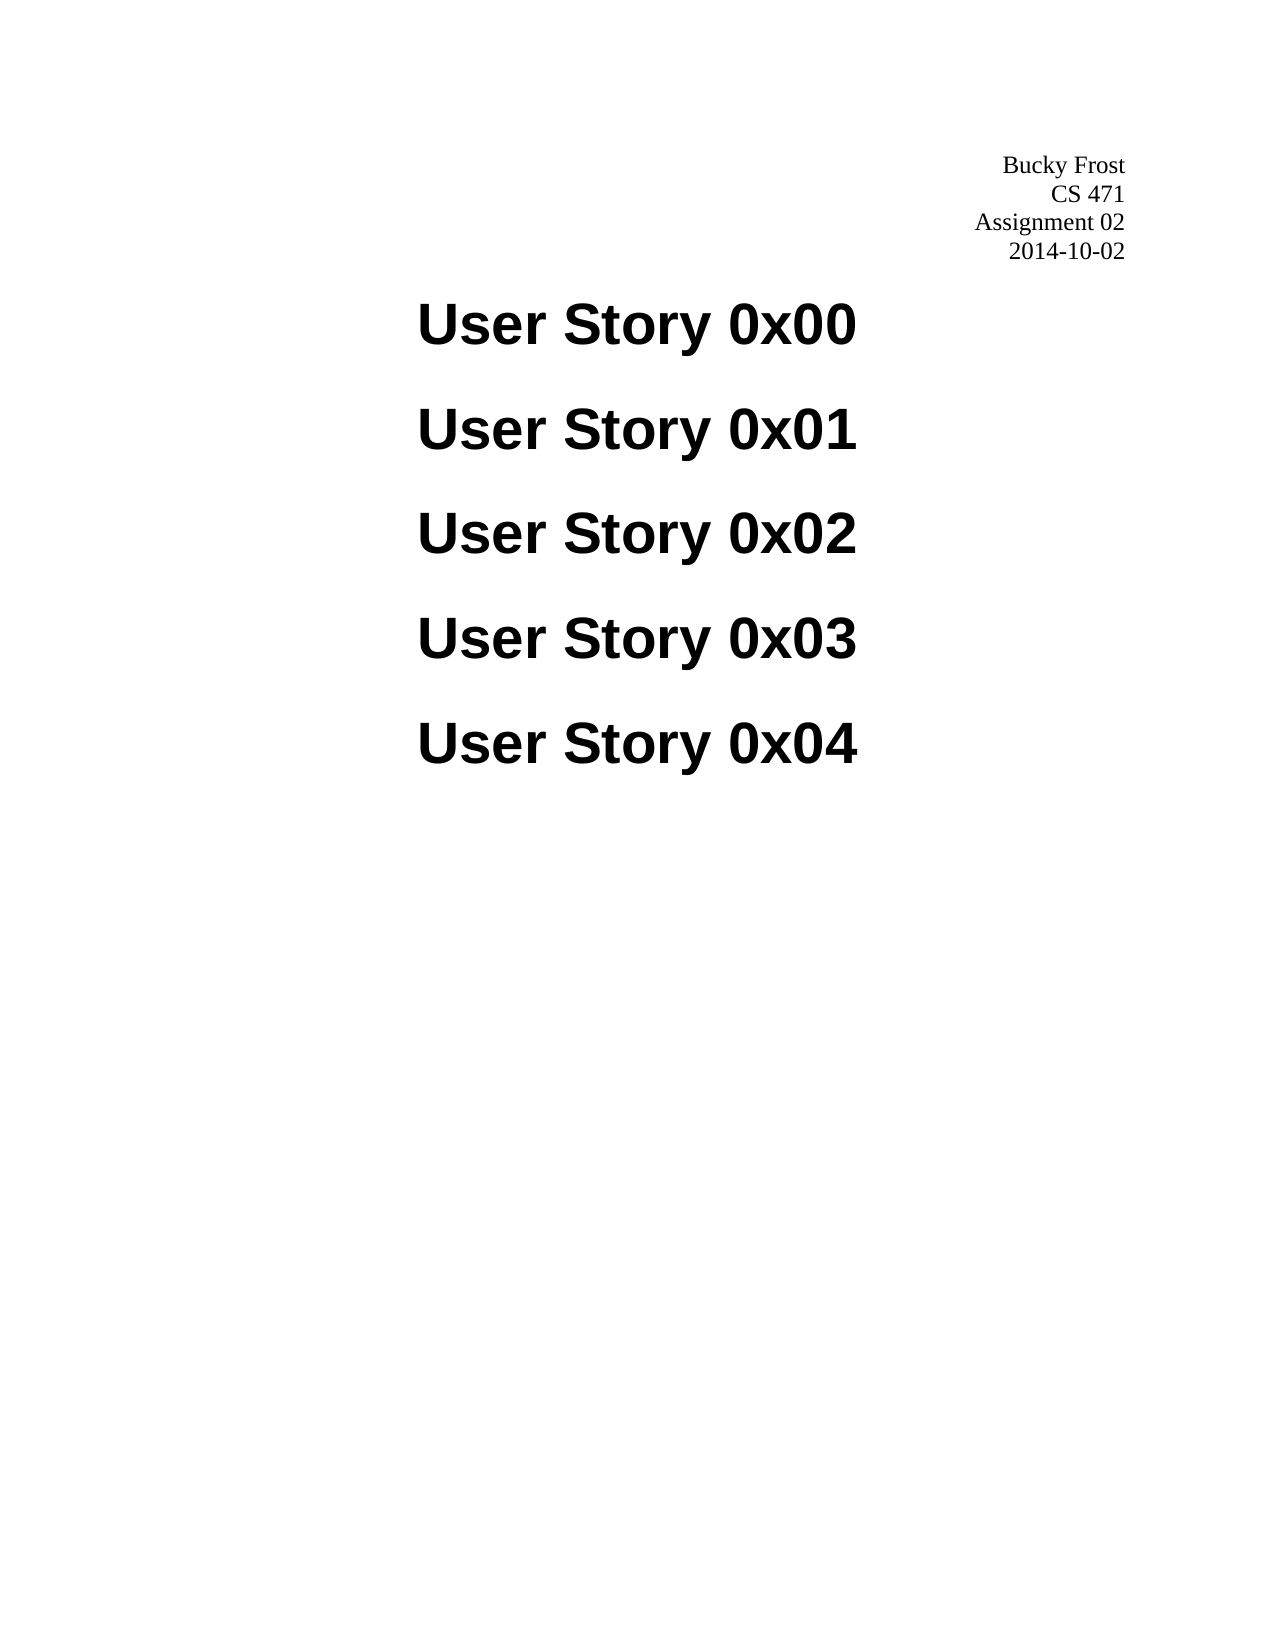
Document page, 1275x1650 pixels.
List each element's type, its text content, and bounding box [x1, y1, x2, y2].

title User Story 0x04 [150, 708, 1125, 775]
title User Story 0x01 [150, 394, 1125, 462]
text 2014-10-02 [150, 236, 1125, 265]
title User Story 0x02 [150, 499, 1125, 566]
title User Story 0x03 [150, 604, 1125, 671]
title User Story 0x00 [150, 290, 1125, 357]
text Assignment 02 [150, 207, 1125, 236]
text Bucky Frost [150, 150, 1125, 179]
text CS 471 [150, 179, 1125, 207]
